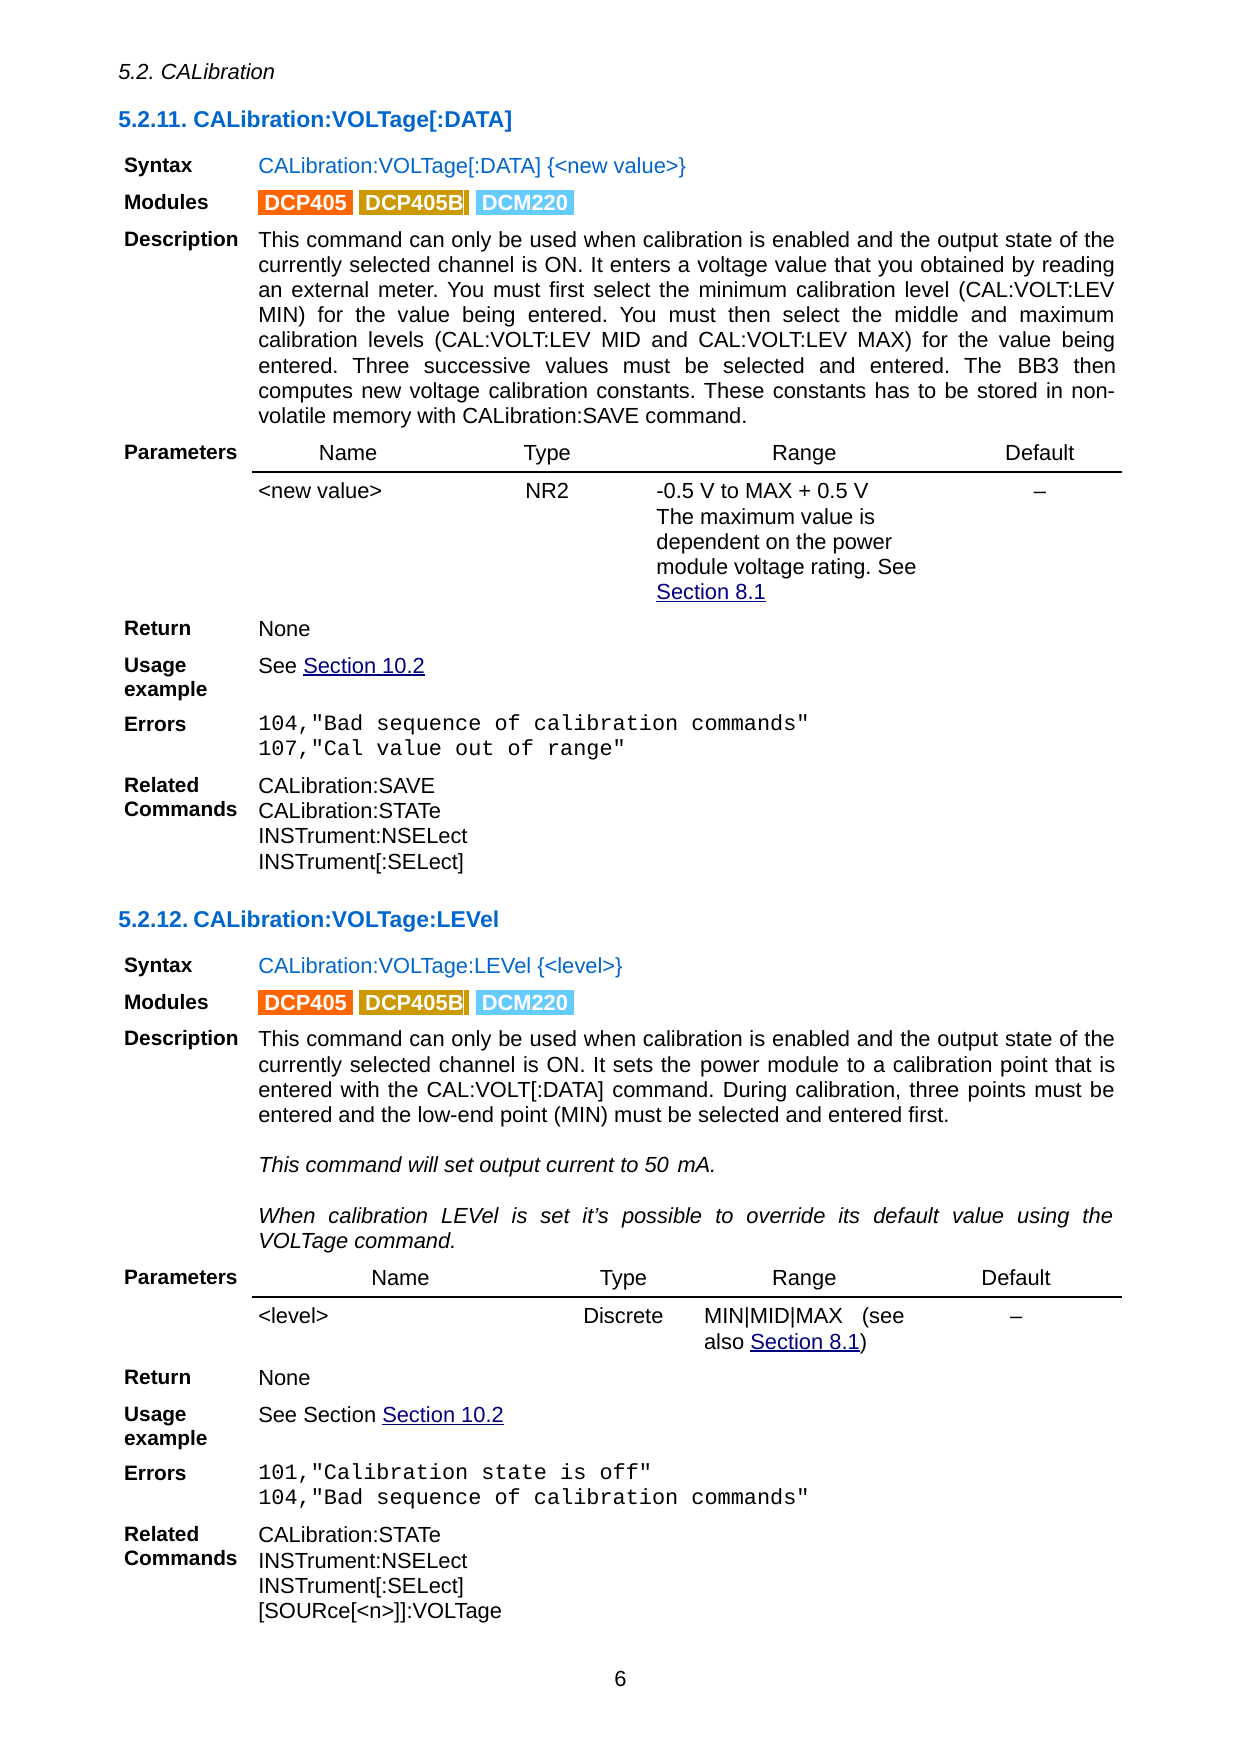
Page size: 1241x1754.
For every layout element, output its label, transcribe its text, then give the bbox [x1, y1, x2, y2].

table_cell Range [650, 434, 958, 471]
table_header CALibration:VOLTage[:DATA] {<new value>} [252, 148, 1122, 184]
table_cell Usage example [118, 1396, 252, 1456]
table_cell 104,"Bad sequence of calibration commands" 107,"Cal value out of range" [252, 706, 1122, 767]
table_cell Related Commands [118, 767, 252, 879]
table_cell Name [252, 1259, 548, 1296]
table_cell MIN|MID|MAX (see also Section 8.1) [698, 1298, 910, 1359]
table_cell – [958, 473, 1122, 610]
table_cell Return [118, 610, 252, 647]
table_cell Range [698, 1259, 910, 1296]
table_cell Type [444, 434, 650, 471]
table_header Syntax [118, 947, 252, 984]
table_cell DCP405 DCP405B DCM220 [252, 184, 1122, 221]
table_cell See Section Section 10.2 [252, 1396, 1122, 1456]
table_cell Default [910, 1259, 1122, 1296]
table_cell NR2 [444, 473, 650, 610]
table_cell This command can only be used when calibration is enabled and the output state of the currently selected channel is ON. It sets the power module to a calibration point that is entered with the CAL:VOLT[:DATA] command. During calibration, three points must be entered and the low-end point (MIN) must be selected and entered first. This command will set output current to 50 mA. When calibration LEVel is set it’s possible to override its default value using the VOLTage command. [252, 1021, 1122, 1259]
table_cell CALibration:SAVE CALibration:STATe INSTrument:NSELect INSTrument[:SELect] [252, 767, 1122, 879]
table_cell This command can only be used when calibration is enabled and the output state of the currently selected channel is ON. It enters a voltage value that you obtained by reading an external meter. You must first select the minimum calibration level (CAL:VOLT:LEV MIN) for the value being entered. You must then select the middle and maximum calibration levels (CAL:VOLT:LEV MID and CAL:VOLT:LEV MAX) for the value being entered. Three successive values must be selected and entered. The BB3 then computes new voltage calibration constants. These constants has to be stored in non-volatile memory with CALibration:SAVE command. [252, 221, 1122, 434]
table_cell Description [118, 1021, 252, 1259]
table_cell Type [548, 1259, 698, 1296]
table_cell Return [118, 1360, 252, 1396]
table_cell Default [958, 434, 1122, 471]
table_cell Errors [118, 706, 252, 767]
table_cell Related Commands [118, 1517, 252, 1629]
table_cell Errors [118, 1456, 252, 1517]
table_cell <new value> [252, 473, 443, 610]
table_cell <level> [252, 1298, 548, 1359]
table_cell -0.5 V to MAX + 0.5 V The maximum value is dependent on the power module voltage rating. See Section 8.1 [650, 473, 958, 610]
table_cell Modules [118, 184, 252, 221]
table_cell Description [118, 221, 252, 434]
table_header Syntax [118, 148, 252, 184]
table_cell None [252, 1360, 1122, 1396]
table_cell Usage example [118, 647, 252, 706]
table_cell Parameters [118, 434, 252, 610]
table_header CALibration:VOLTage:LEVel {<level>} [252, 947, 1122, 984]
table_cell Modules [118, 984, 252, 1021]
table_cell CALibration:STATe INSTrument:NSELect INSTrument[:SELect] [SOURce[<n>]]:VOLTage [252, 1517, 1122, 1629]
table_cell 101,"Calibration state is off" 104,"Bad sequence of calibration commands" [252, 1456, 1122, 1517]
table_cell DCP405 DCP405B DCM220 [252, 984, 1122, 1021]
table_cell Parameters [118, 1259, 252, 1359]
table_cell Name [252, 434, 443, 471]
table_cell None [252, 610, 1122, 647]
table_cell – [910, 1298, 1122, 1359]
subtitle CALibration:VOLTage[:DATA] [118, 106, 1122, 133]
subtitle CALibration:VOLTage:LEVel [118, 906, 1122, 932]
table_cell Discrete [548, 1298, 698, 1359]
table_cell See Section 10.2 [252, 647, 1122, 706]
